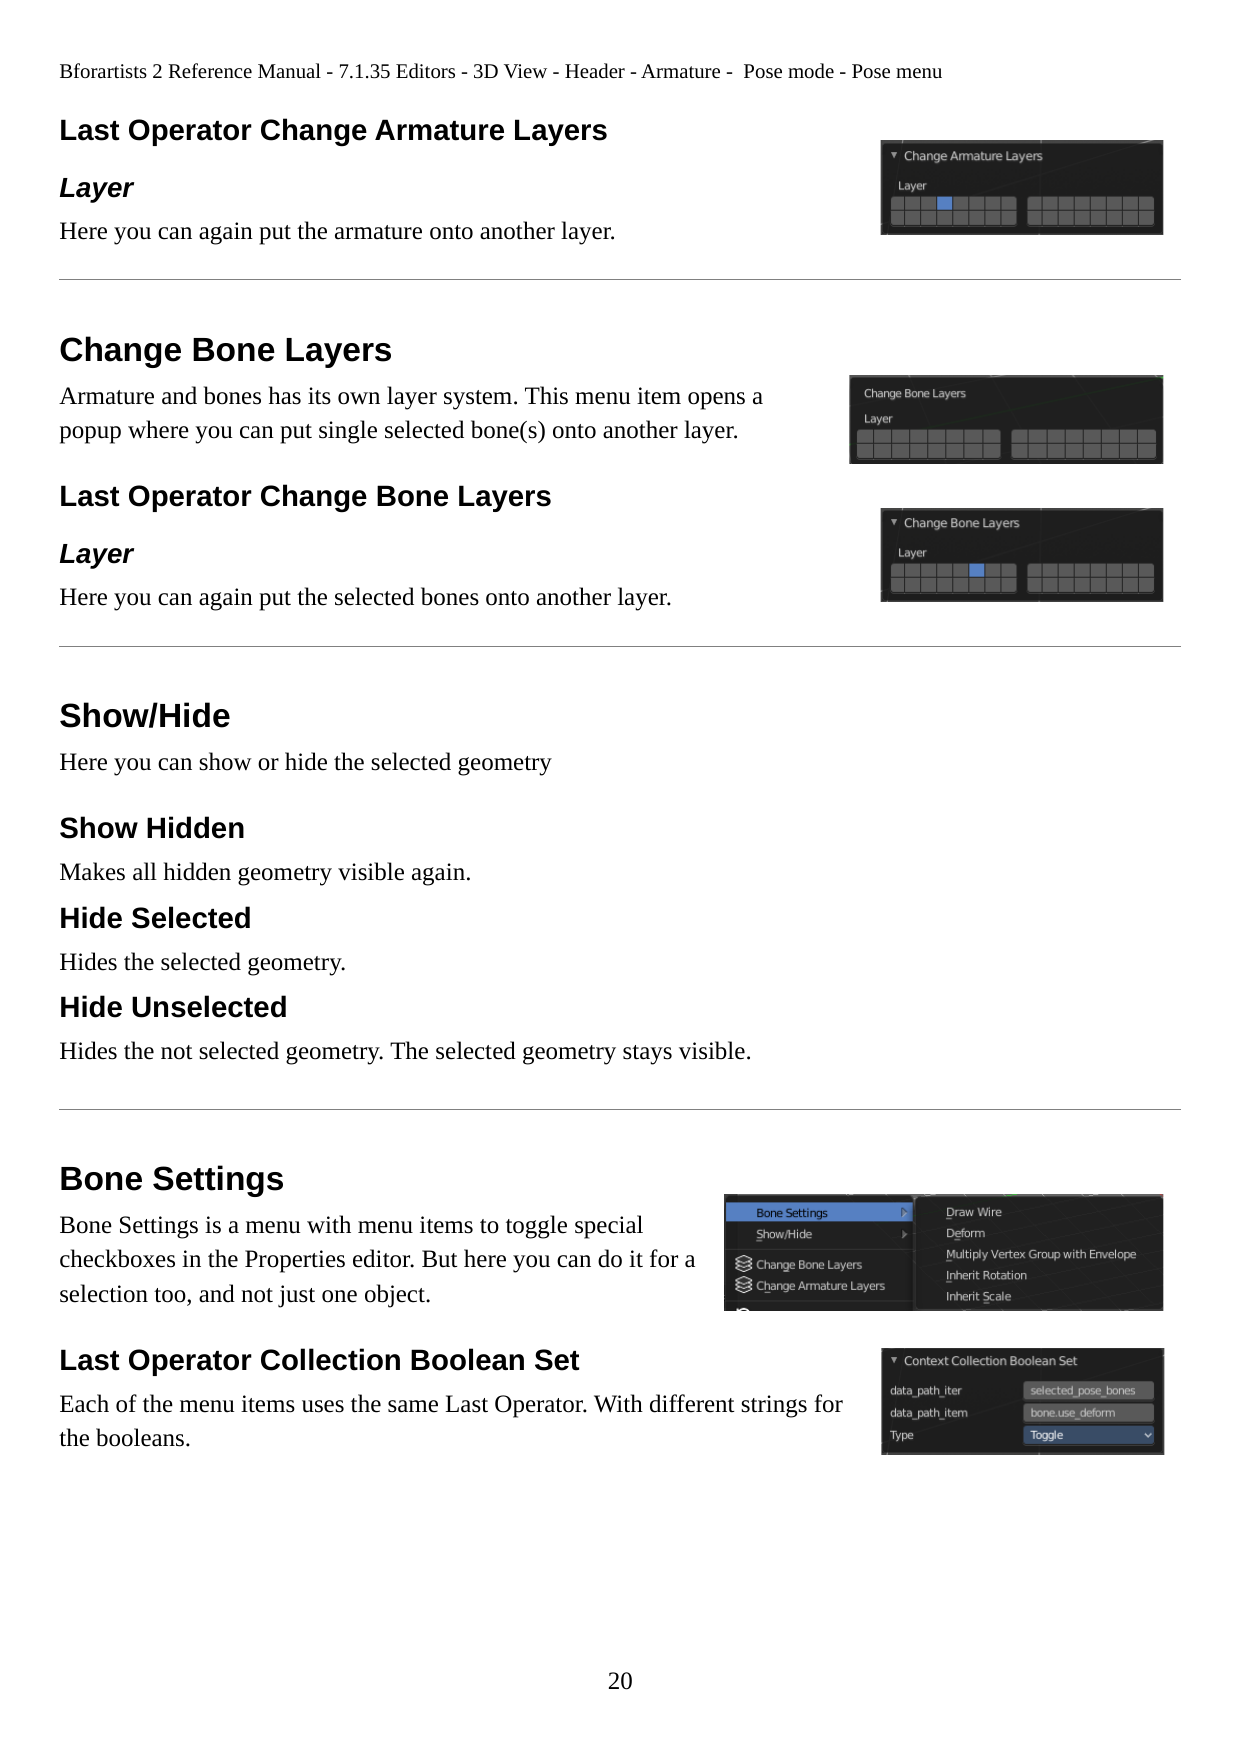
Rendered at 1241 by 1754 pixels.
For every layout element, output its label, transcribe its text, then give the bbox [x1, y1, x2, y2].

text Armature and bones has its own layer system. This menu item opens a popup where you can put single selected bone(s) onto another layer. [59, 381, 849, 444]
subtitle Bone Settings [59, 1159, 1181, 1198]
subtitle Layer [59, 538, 880, 570]
subtitle Show Hidden [59, 811, 1181, 845]
picture [849, 375, 1164, 464]
picture [880, 140, 1164, 235]
text Hides the not selected geometry. The selected geometry stays visible. [59, 1036, 1181, 1065]
subtitle Hide Unselected [59, 990, 1181, 1024]
subtitle Last Operator Change Armature Layers [59, 113, 1181, 146]
subtitle [1164, 538, 1181, 570]
subtitle Show/Hide [59, 696, 1181, 735]
text Bone Settings is a menu with menu items to toggle special checkboxes in the Properties editor. But here you can do it for a selection too, and not just one object. [59, 1210, 724, 1308]
text Makes all hidden geometry visible again. [59, 857, 1181, 886]
subtitle Last Operator Change Bone Layers [59, 479, 1181, 513]
text Hides the selected geometry. [59, 947, 1181, 976]
text Here you can again put the armature onto another layer. [59, 216, 1181, 244]
subtitle Hide Selected [59, 901, 1181, 934]
text Each of the menu items uses the same Last Operator. With different strings for the booleans. [59, 1389, 881, 1452]
subtitle [1164, 171, 1181, 203]
picture [880, 508, 1164, 602]
picture [881, 1348, 1165, 1455]
text Here you can show or hide the selected geometry [59, 747, 1181, 776]
text Here you can again put the selected bones onto another layer. [59, 582, 1181, 611]
subtitle Last Operator Collection Boolean Set [59, 1343, 1181, 1376]
subtitle Change Bone Layers [59, 330, 1181, 368]
subtitle Layer [59, 171, 880, 203]
picture [724, 1194, 1164, 1311]
